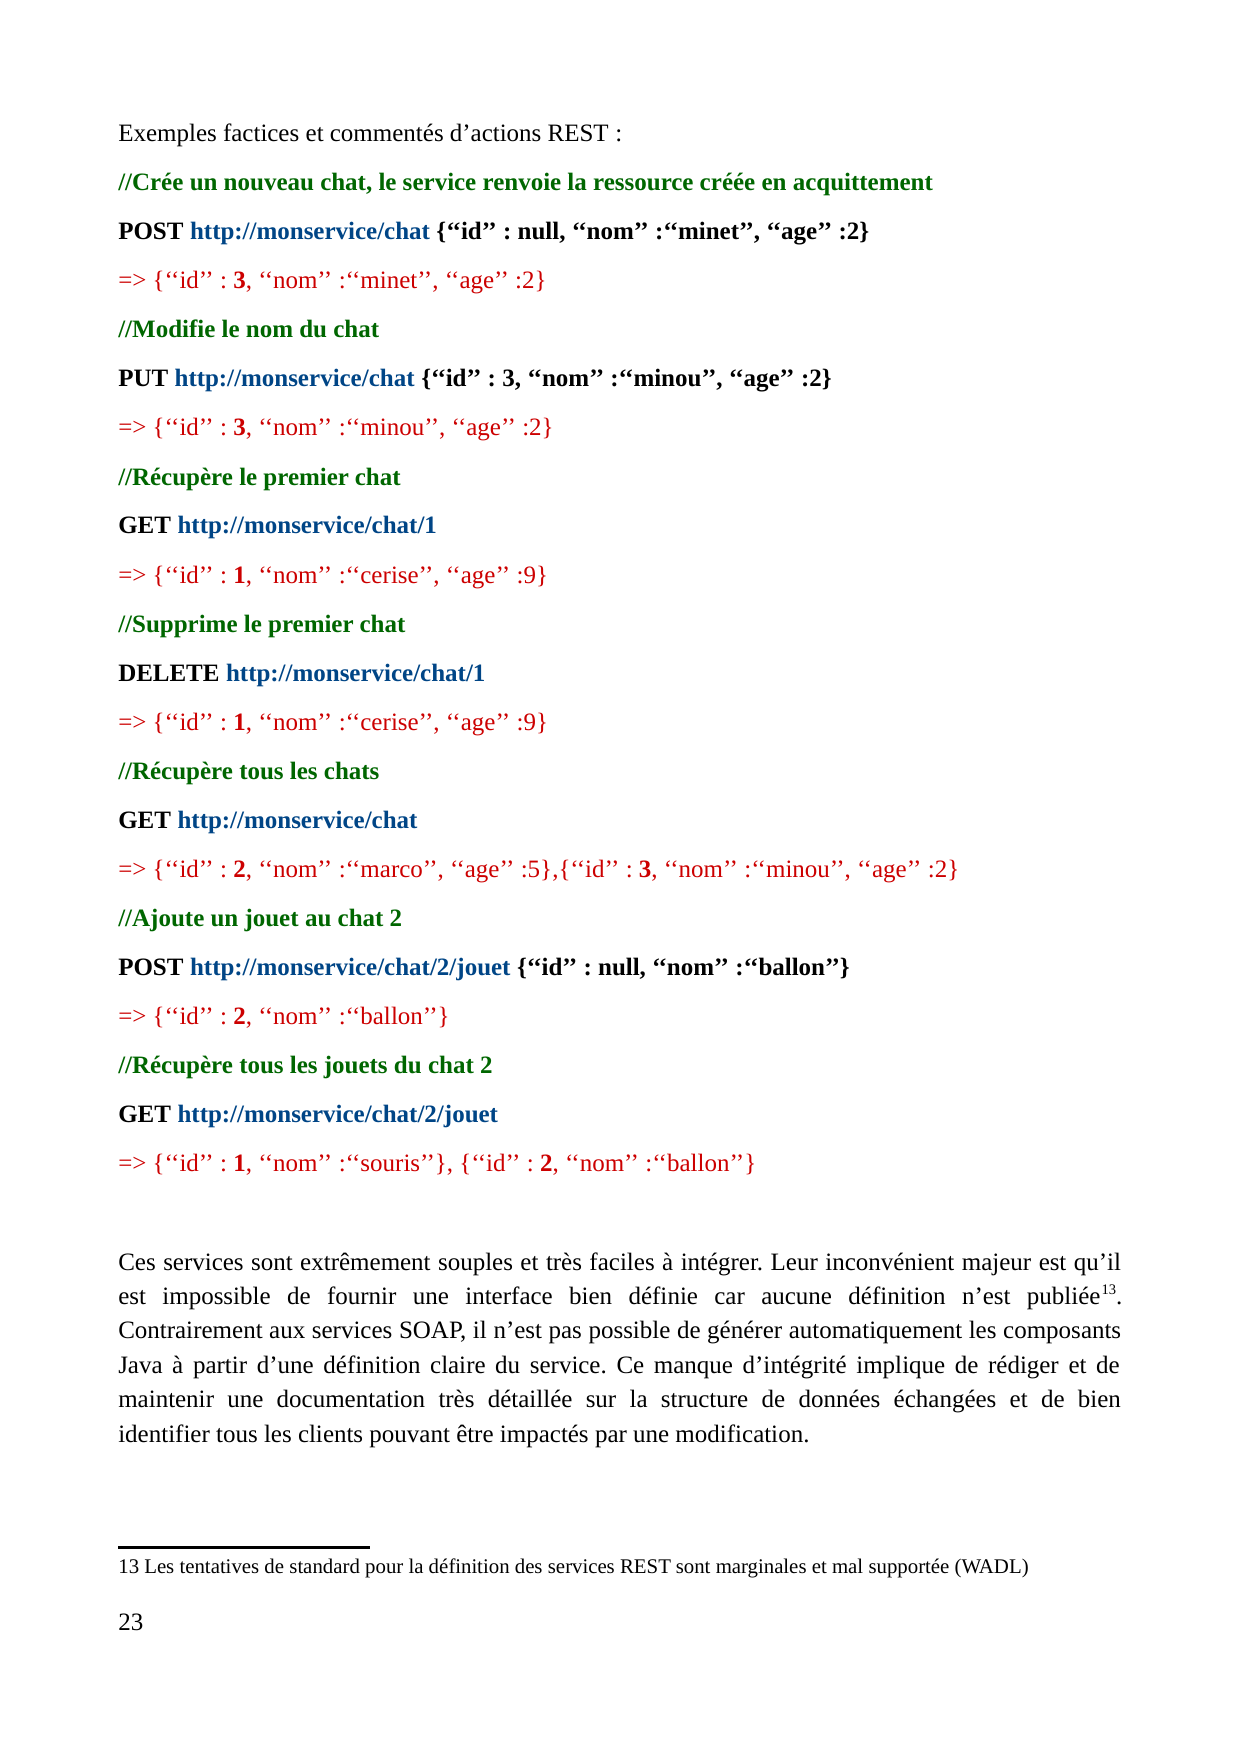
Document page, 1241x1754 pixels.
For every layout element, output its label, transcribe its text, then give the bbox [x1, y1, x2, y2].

text PUT http://monservice/chat {‘‘id’’ : 3, ‘‘nom’’ :‘‘minou’’, ‘‘age’’ :2} [118, 363, 1122, 392]
text //Récupère le premier chat [118, 462, 1122, 490]
text => {‘‘id’’ : 1, ‘‘nom’’ :‘‘cerise’’, ‘‘age’’ :9} [118, 560, 1122, 588]
text => {‘‘id’’ : 1, ‘‘nom’’ :‘‘cerise’’, ‘‘age’’ :9} [118, 707, 1122, 736]
text => {‘‘id’’ : 3, ‘‘nom’’ :‘‘minet’’, ‘‘age’’ :2} [118, 265, 1122, 294]
text Les tentatives de standard pour la définition des services REST sont marginales et mal supportée (WADL) [118, 1553, 1122, 1578]
text GET http://monservice/chat/1 [118, 511, 1122, 539]
text POST http://monservice/chat {‘‘id’’ : null, ‘‘nom’’ :‘‘minet’’, ‘‘age’’ :2} [118, 216, 1122, 245]
text => {‘‘id’’ : 1, ‘‘nom’’ :‘‘souris’’}, {‘‘id’’ : 2, ‘‘nom’’ :‘‘ballon’’} [118, 1148, 1122, 1177]
text => {‘‘id’’ : 2, ‘‘nom’’ :‘‘marco’’, ‘‘age’’ :5},{‘‘id’’ : 3, ‘‘nom’’ :‘‘minou’’, ‘‘age’’ :2} [118, 854, 1122, 883]
text => {‘‘id’’ : 3, ‘‘nom’’ :‘‘minou’’, ‘‘age’’ :2} [118, 412, 1122, 441]
text POST http://monservice/chat/2/jouet {‘‘id’’ : null, ‘‘nom’’ :‘‘ballon’’} [118, 952, 1122, 981]
text //Ajoute un jouet au chat 2 [118, 903, 1122, 932]
text //Modifie le nom du chat [118, 314, 1122, 343]
text Exemples factices et commentés d’actions REST : [118, 118, 1122, 147]
text //Récupère tous les chats [118, 756, 1122, 785]
text GET http://monservice/chat/2/jouet [118, 1099, 1122, 1128]
text Ces services sont extrêmement souples et très faciles à intégrer. Leur inconvénient majeur est qu’il est impossible de fournir une interface bien définie car aucune définition n’est publiée. Contrairement aux services SOAP, il n’est pas possible de générer automatiquement les composants Java à partir d’une définition claire du service. Ce manque d’intégrité implique de rédiger et de maintenir une documentation très détaillée sur la structure de données échangées et de bien identifier tous les clients pouvant être impactés par une modification. [118, 1247, 1122, 1448]
text //Supprime le premier chat [118, 609, 1122, 637]
text => {‘‘id’’ : 2, ‘‘nom’’ :‘‘ballon’’} [118, 1001, 1122, 1030]
text //Crée un nouveau chat, le service renvoie la ressource créée en acquittement [118, 167, 1122, 196]
text GET http://monservice/chat [118, 805, 1122, 834]
text //Récupère tous les jouets du chat 2 [118, 1050, 1122, 1079]
text DELETE http://monservice/chat/1 [118, 658, 1122, 687]
